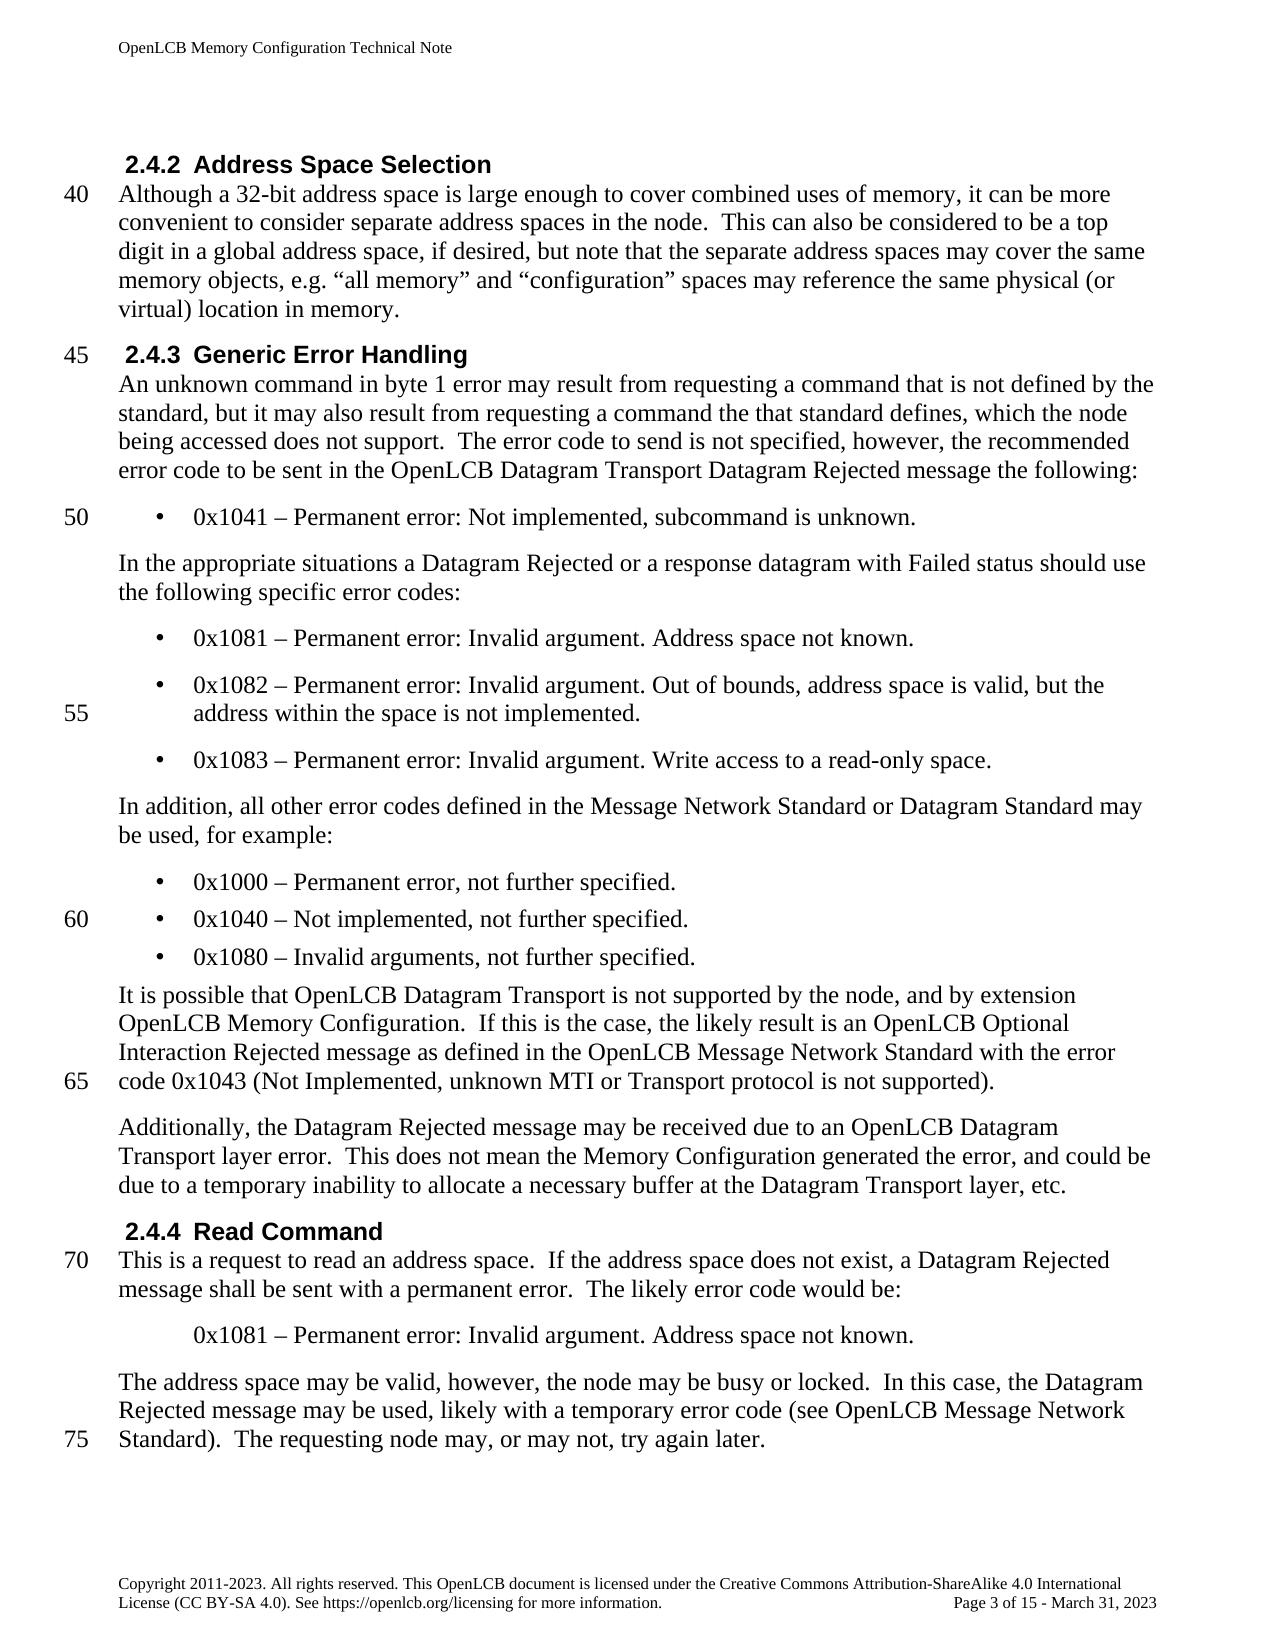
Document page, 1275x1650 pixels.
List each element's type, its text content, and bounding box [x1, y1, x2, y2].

list 0x1080 – Invalid arguments, not further specified. [156, 942, 1157, 971]
list 0x1000 – Permanent error, not further specified. [156, 867, 1157, 895]
text This is a request to read an address space. If the address space does not exist, a Datagram Rejected message shall be sent with a permanent error. The likely error code would be: [118, 1245, 1157, 1303]
subtitle Generic Error Handling [118, 340, 1157, 369]
text Although a 32-bit address space is large enough to cover combined uses of memory, it can be more convenient to consider separate address spaces in the node. This can also be considered to be a top digit in a global address space, if desired, but note that the separate address spaces may cover the same memory objects, e.g. “all memory” and “configuration” spaces may reference the same physical (or virtual) location in memory. [118, 179, 1157, 322]
text 0x1081 – Permanent error: Invalid argument. Address space not known. [193, 1320, 1157, 1349]
subtitle Address Space Selection [118, 150, 1157, 179]
text It is possible that OpenLCB Datagram Transport is not supported by the node, and by extension OpenLCB Memory Configuration. If this is the case, the likely result is an OpenLCB Optional Interaction Rejected message as defined in the OpenLCB Message Network Standard with the error code 0x1043 (Not Implemented, unknown MTI or Transport protocol is not supported). [118, 980, 1157, 1095]
text The address space may be valid, however, the node may be busy or locked. In this case, the Datagram Rejected message may be used, likely with a temporary error code (see OpenLCB Message Network Standard). The requesting node may, or may not, try again later. [118, 1367, 1157, 1453]
list 0x1083 – Permanent error: Invalid argument. Write access to a read-only space. [156, 745, 1157, 774]
list 0x1081 – Permanent error: Invalid argument. Address space not known. [156, 623, 1157, 652]
text In the appropriate situations a Datagram Rejected or a response datagram with Failed status should use the following specific error codes: [118, 548, 1157, 606]
subtitle Read Command [118, 1216, 1157, 1245]
list 0x1041 – Permanent error: Not implemented, subcommand is unknown. [156, 502, 1157, 530]
text An unknown command in byte 1 error may result from requesting a command that is not defined by the standard, but it may also result from requesting a command the that standard defines, which the node being accessed does not support. The error code to send is not specified, however, the recommended error code to be sent in the OpenLCB Datagram Transport Datagram Rejected message the following: [118, 369, 1157, 484]
list 0x1082 – Permanent error: Invalid argument. Out of bounds, address space is valid, but the address within the space is not implemented. [156, 670, 1157, 727]
text Additionally, the Datagram Rejected message may be received due to an OpenLCB Datagram Transport layer error. This does not mean the Memory Configuration generated the error, and could be due to a temporary inability to allocate a necessary buffer at the Datagram Transport layer, etc. [118, 1112, 1157, 1199]
list 0x1040 – Not implemented, not further specified. [156, 904, 1157, 933]
text In addition, all other error codes defined in the Message Network Standard or Datagram Standard may be used, for example: [118, 791, 1157, 849]
